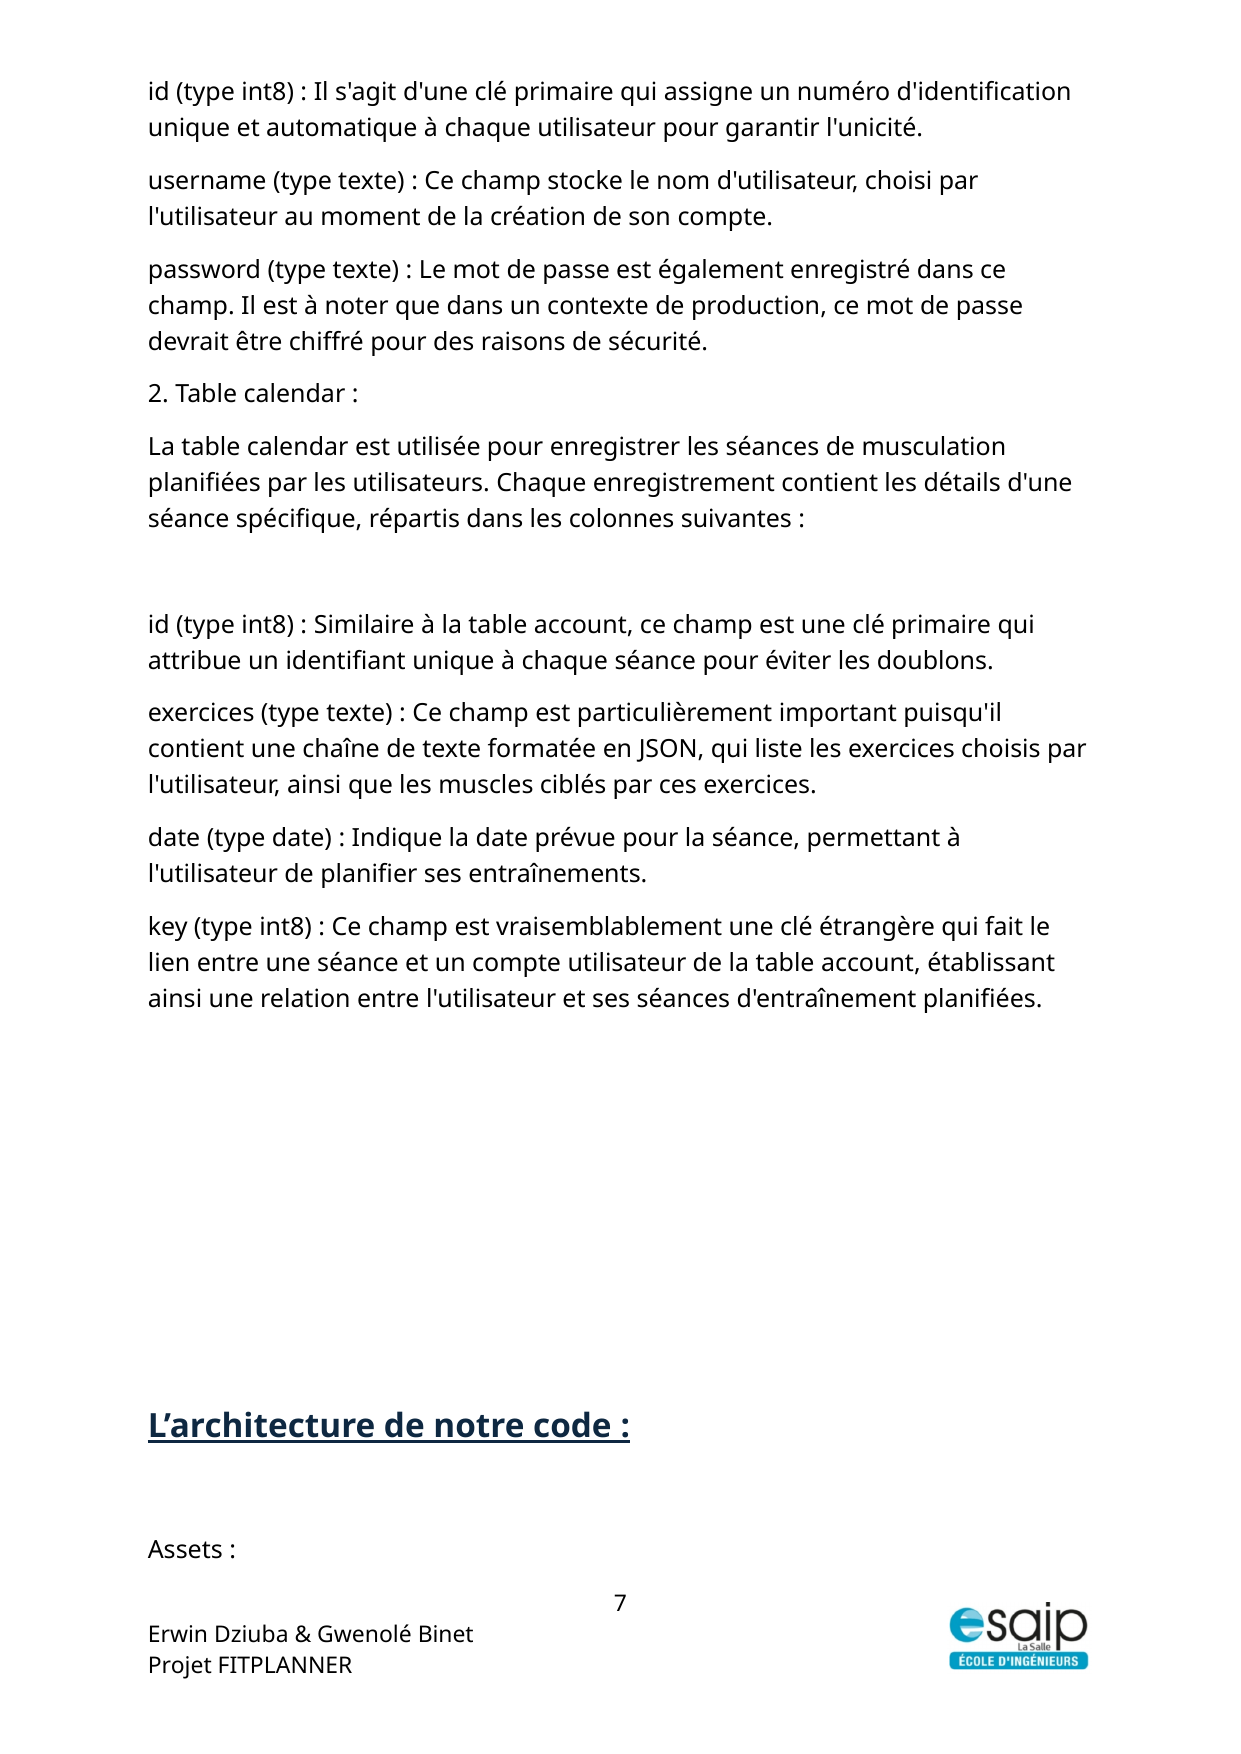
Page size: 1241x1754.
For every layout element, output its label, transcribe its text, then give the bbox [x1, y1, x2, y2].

text Assets : [148, 1532, 1093, 1566]
text La table calendar est utilisée pour enregistrer les séances de musculation planifiées par les utilisateurs. Chaque enregistrement contient les détails d'une séance spécifique, répartis dans les colonnes suivantes : [148, 429, 1093, 535]
text password (type texte) : Le mot de passe est également enregistré dans ce champ. Il est à noter que dans un contexte de production, ce mot de passe devrait être chiffré pour des raisons de sécurité. [148, 251, 1093, 357]
text 2. Table calendar : [148, 376, 1093, 410]
text exercices (type texte) : Ce champ est particulièrement important puisqu'il contient une chaîne de texte formatée en JSON, qui liste les exercices choisis par l'utilisateur, ainsi que les muscles ciblés par ces exercices. [148, 695, 1093, 801]
text id (type int8) : Il s'agit d'une clé primaire qui assigne un numéro d'identification unique et automatique à chaque utilisateur pour garantir l'unicité. [148, 74, 1093, 144]
text date (type date) : Indique la date prévue pour la séance, permettant à l'utilisateur de planifier ses entraînements. [148, 820, 1093, 890]
text username (type texte) : Ce champ stocke le nom d'utilisateur, choisi par l'utilisateur au moment de la création de son compte. [148, 162, 1093, 233]
text key (type int8) : Ce champ est vraisemblablement une clé étrangère qui fait le lien entre une séance et un compte utilisateur de la table account, établissant ainsi une relation entre l'utilisateur et ses séances d'entraînement planifiées. [148, 908, 1093, 1015]
text id (type int8) : Similaire à la table account, ce champ est une clé primaire qui attribue un identifiant unique à chaque séance pour éviter les doublons. [148, 606, 1093, 676]
text L’architecture de notre code : [148, 1402, 1093, 1448]
